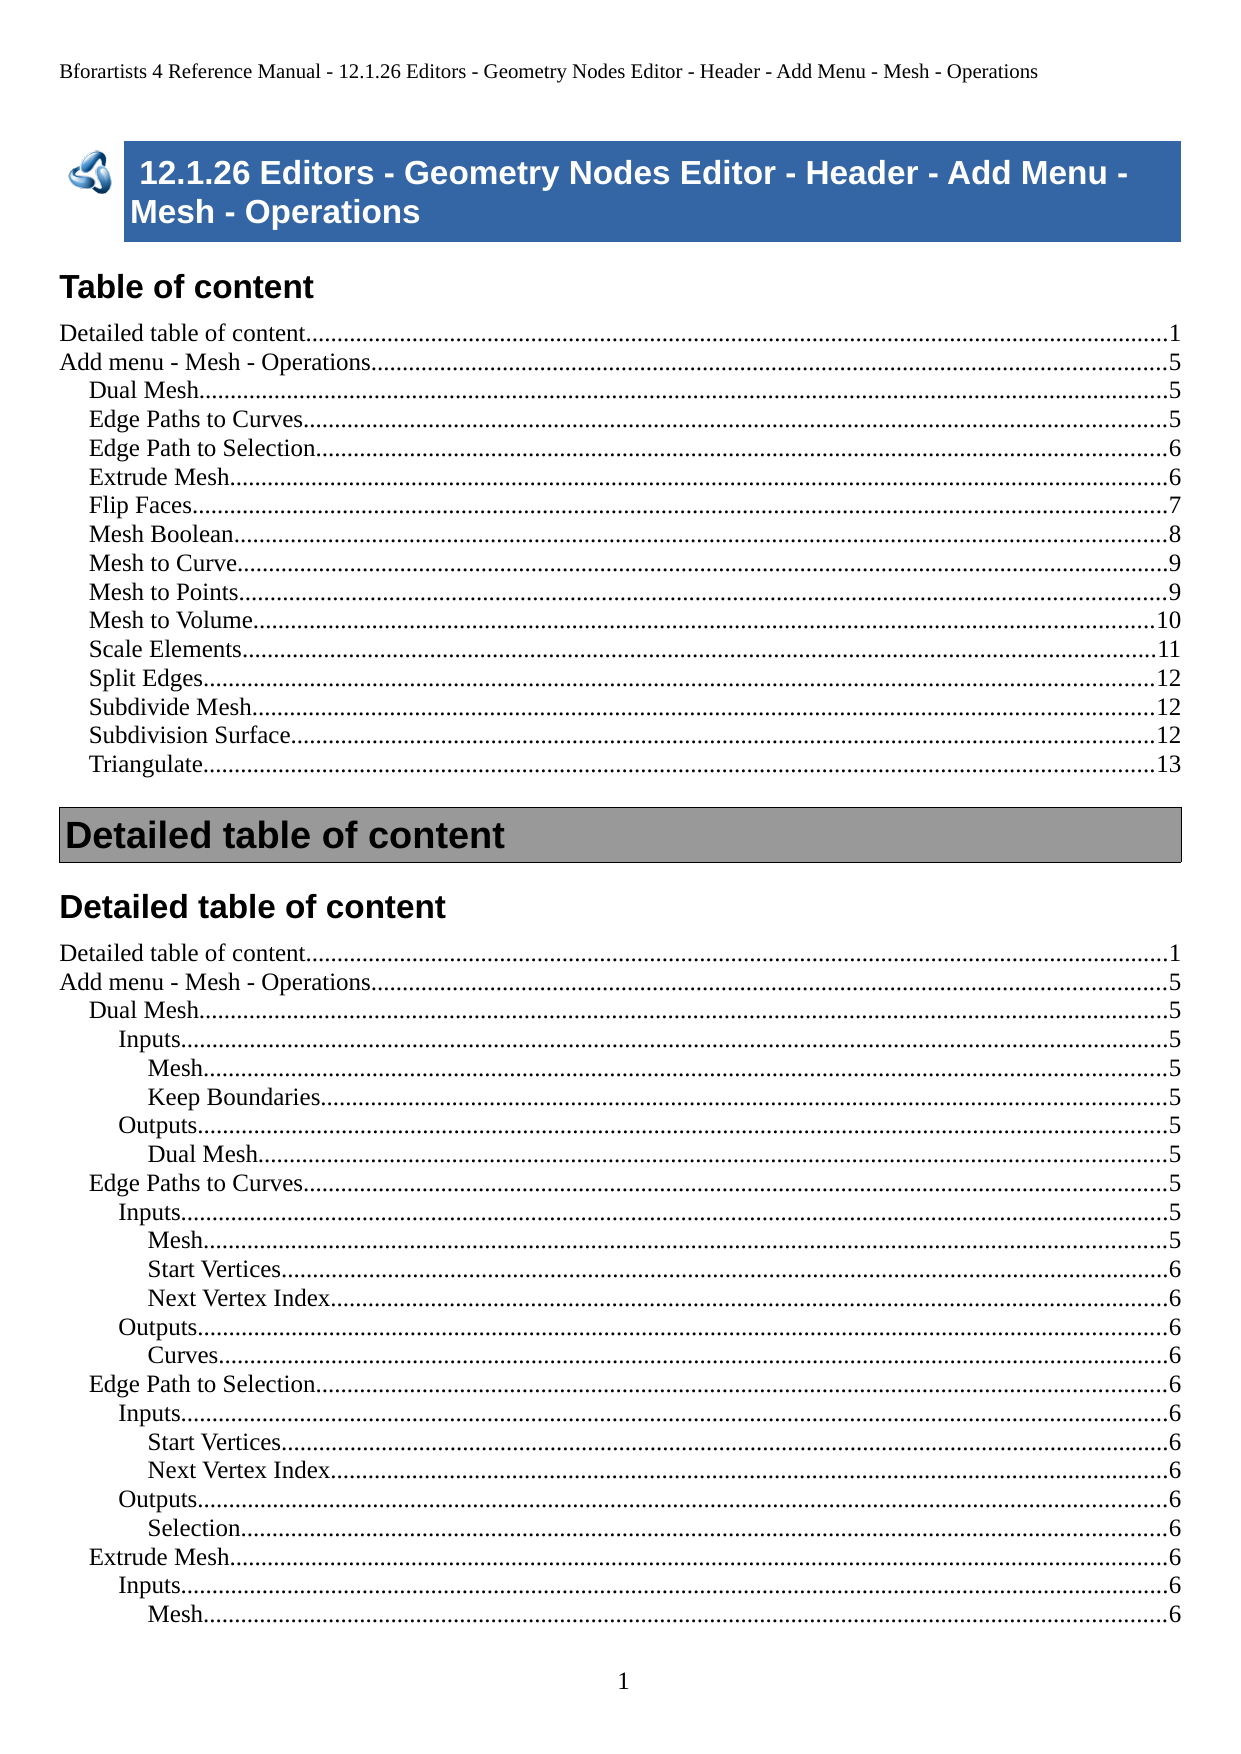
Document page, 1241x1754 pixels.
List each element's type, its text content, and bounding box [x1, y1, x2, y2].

text Dual Mesh 5 [88, 375, 1181, 404]
text Extrude Mesh 6 [88, 462, 1181, 490]
text Mesh Boolean 8 [88, 519, 1181, 548]
subtitle Table of content [59, 267, 1181, 305]
text Edge Paths to Curves 5 [88, 404, 1181, 433]
text Start Vertices 6 [147, 1254, 1181, 1283]
text Inputs 6 [118, 1570, 1181, 1599]
text Mesh 5 [147, 1053, 1181, 1082]
text Detailed table of content 1 [59, 318, 1181, 347]
text Edge Paths to Curves 5 [88, 1168, 1181, 1197]
text Mesh to Curve 9 [88, 548, 1181, 577]
text Next Vertex Index 6 [147, 1455, 1181, 1484]
text Start Vertices 6 [147, 1427, 1181, 1455]
text Subdivide Mesh 12 [88, 692, 1181, 720]
text Mesh 6 [147, 1599, 1181, 1628]
text Dual Mesh 5 [147, 1139, 1181, 1168]
text Detailed table of content 1 [59, 938, 1181, 967]
table_header [59, 141, 124, 242]
text Outputs 5 [118, 1110, 1181, 1139]
text Next Vertex Index 6 [147, 1283, 1181, 1312]
text Triangulate 13 [88, 749, 1181, 778]
text Mesh to Volume 10 [88, 605, 1181, 634]
text Edge Path to Selection 6 [88, 1369, 1181, 1398]
text Extrude Mesh 6 [88, 1542, 1181, 1570]
text Add menu - Mesh - Operations 5 [59, 967, 1181, 995]
text Keep Boundaries 5 [147, 1082, 1181, 1110]
subtitle Detailed table of content [59, 887, 1181, 925]
text Split Edges 12 [88, 663, 1181, 692]
text Edge Path to Selection 6 [88, 433, 1181, 462]
text Inputs 5 [118, 1197, 1181, 1225]
text Inputs 6 [118, 1398, 1181, 1427]
text Inputs 5 [118, 1024, 1181, 1053]
text Mesh to Points 9 [88, 577, 1181, 605]
text Outputs 6 [118, 1312, 1181, 1340]
text Scale Elements 11 [88, 634, 1181, 663]
table_header Detailed table of content [60, 808, 1181, 862]
text Dual Mesh 5 [88, 995, 1181, 1024]
text Subdivision Surface 12 [88, 720, 1181, 749]
text Curves 6 [147, 1340, 1181, 1369]
text Add menu - Mesh - Operations 5 [59, 347, 1181, 375]
table_header 12.1.26 Editors - Geometry Nodes Editor - Header - Add Menu - Mesh - Operations [124, 141, 1181, 242]
text Mesh 5 [147, 1225, 1181, 1254]
text Selection 6 [147, 1513, 1181, 1542]
text Outputs 6 [118, 1484, 1181, 1513]
picture [65, 147, 114, 197]
text Flip Faces 7 [88, 490, 1181, 519]
